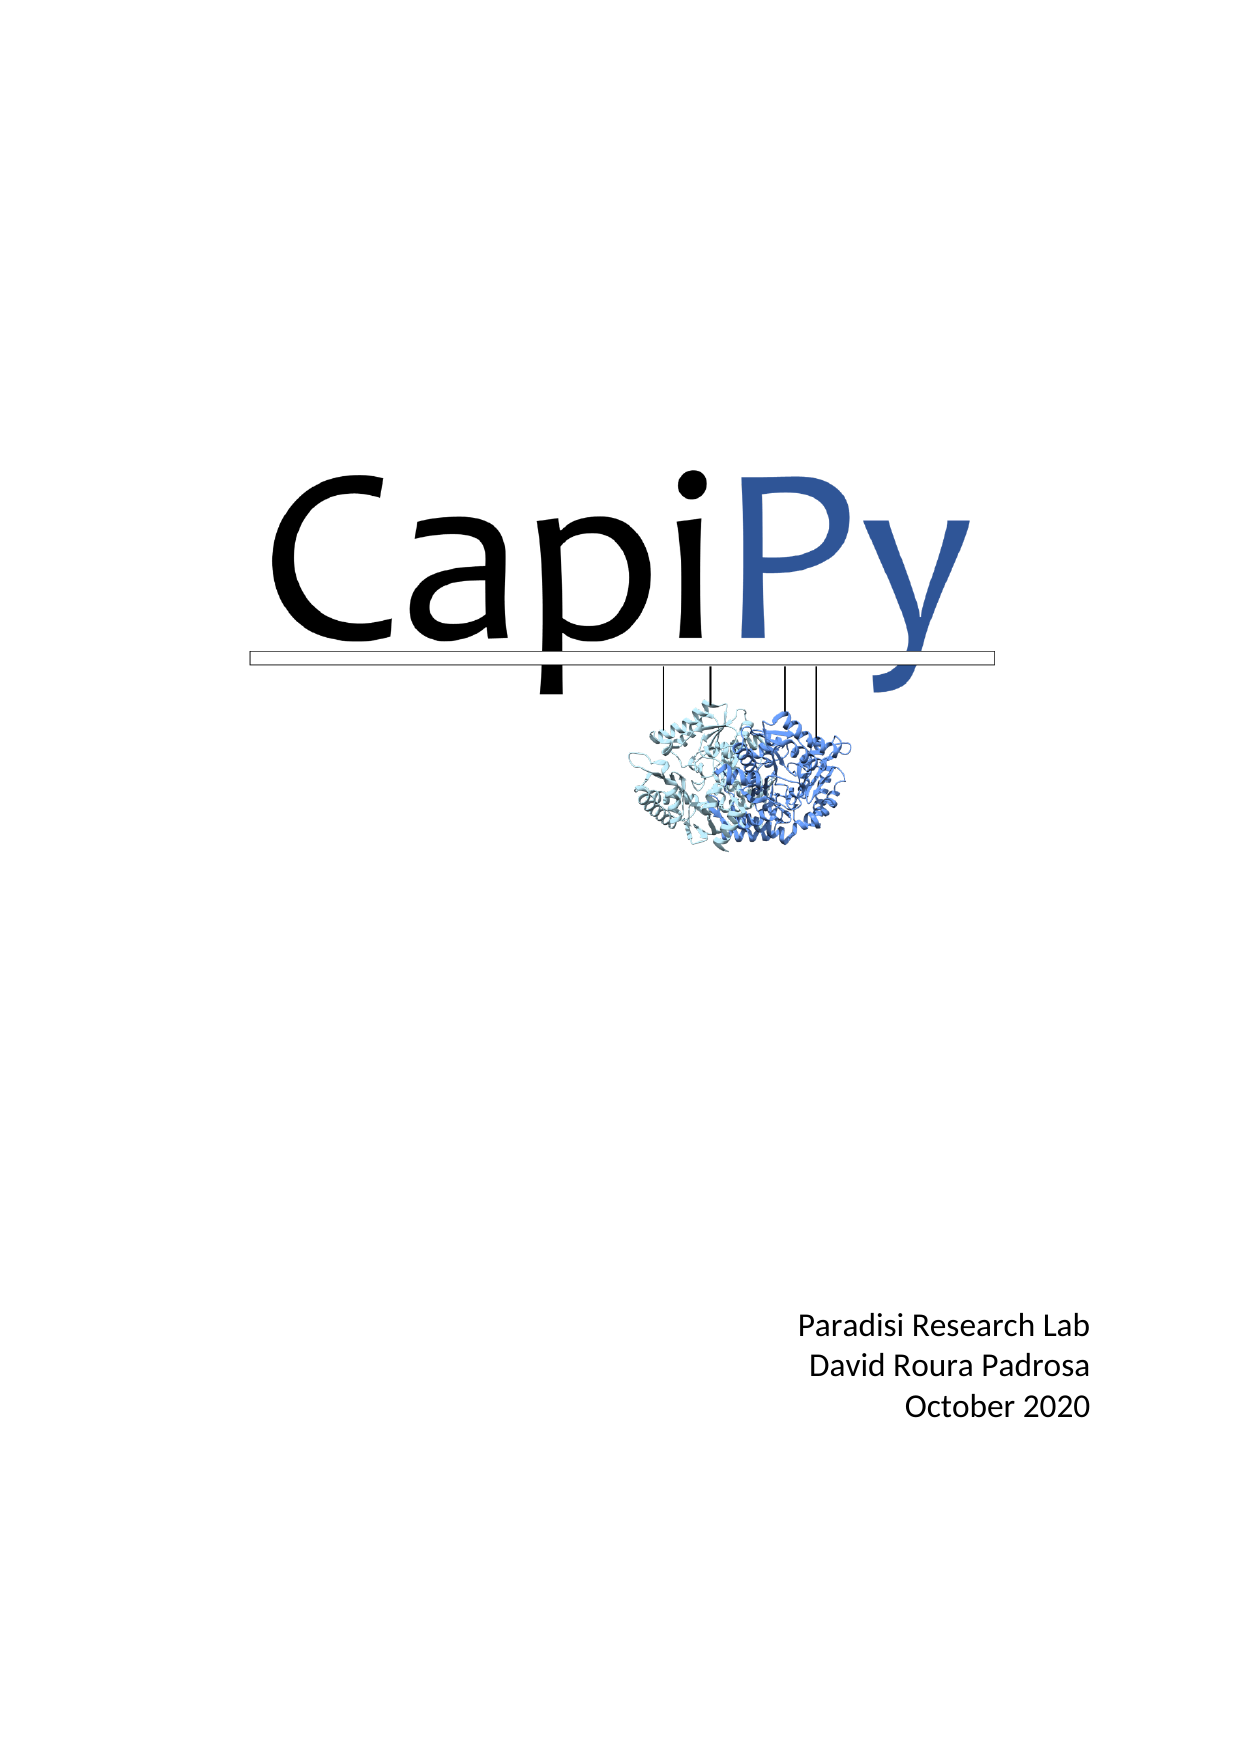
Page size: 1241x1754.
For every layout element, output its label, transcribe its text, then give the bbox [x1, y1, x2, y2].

text David Roura Padrosa [150, 1344, 1090, 1385]
text October 2020 [150, 1385, 1090, 1426]
text Paradisi Research Lab [150, 1304, 1090, 1344]
